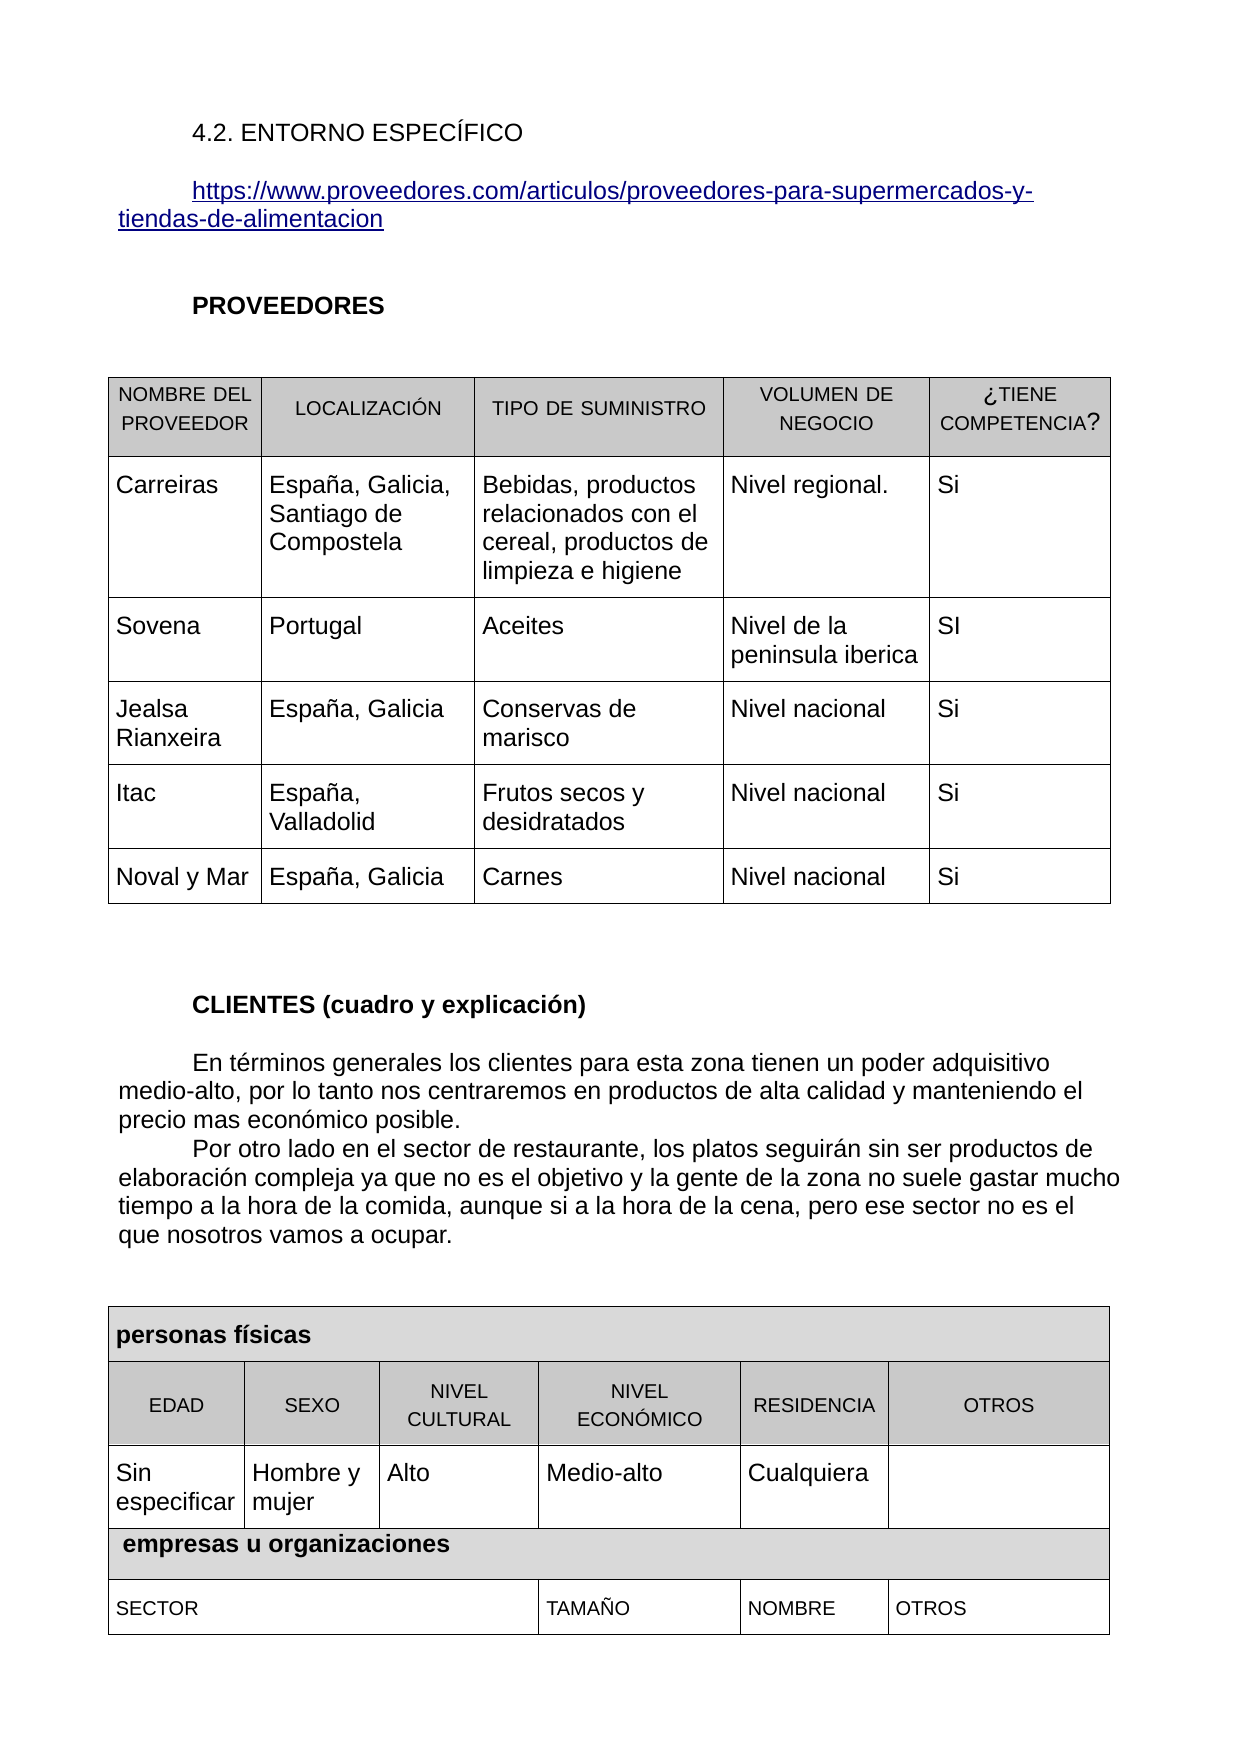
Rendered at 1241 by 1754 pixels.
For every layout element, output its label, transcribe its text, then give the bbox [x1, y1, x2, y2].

table_cell residencia [741, 1362, 888, 1444]
table_cell edad [109, 1362, 244, 1444]
table_cell Si [930, 682, 1110, 764]
table_header tipo de suministro [475, 378, 723, 456]
table_cell Hombre y mujer [245, 1446, 379, 1528]
table_cell Si [930, 765, 1110, 848]
table_cell [889, 1446, 1109, 1528]
table_cell Medio-alto [539, 1446, 740, 1528]
text https://www.proveedores.com/articulos/proveedores-para-supermercados-y-tiendas-de-alimentacion [118, 176, 1122, 233]
table_cell Nivel regional. [724, 457, 929, 597]
table_header volumen de negocio [724, 378, 929, 456]
table_cell Noval y Mar [109, 849, 261, 903]
table_cell España, Valladolid [262, 765, 474, 848]
table_header ¿tiene competencia? [930, 378, 1110, 456]
table_cell tamaño [539, 1580, 740, 1633]
table_cell nivel económico [539, 1362, 740, 1444]
text Por otro lado en el sector de restaurante, los platos seguirán sin ser productos de elaboración compleja ya que no es el objetivo y la gente de la zona no suele gastar mucho tiempo a la hora de la comida, aunque si a la hora de la cena, pero ese sector no es el que nosotros vamos a ocupar. [118, 1134, 1122, 1249]
text En términos generales los clientes para esta zona tienen un poder adquisitivo medio-alto, por lo tanto nos centraremos en productos de alta calidad y manteniendo el precio mas económico posible. [118, 1047, 1122, 1134]
table_cell sector [109, 1580, 538, 1633]
table_cell otros [889, 1362, 1109, 1444]
table_cell Sin especificar [109, 1446, 244, 1528]
table_cell Nivel de la peninsula iberica [724, 598, 929, 681]
table_cell Aceites [475, 598, 723, 681]
table_cell Portugal [262, 598, 474, 681]
table_cell Conservas de marisco [475, 682, 723, 764]
table_cell Frutos secos y desidratados [475, 765, 723, 848]
table_cell España, Galicia [262, 682, 474, 764]
table_cell Carnes [475, 849, 723, 903]
text 4.2. ENTORNO ESPECÍFICO [118, 118, 1122, 147]
table_cell Nivel nacional [724, 765, 929, 848]
table_cell SI [930, 598, 1110, 681]
table_cell empresas u organizaciones [109, 1529, 1109, 1579]
table_cell Sovena [109, 598, 261, 681]
table_cell Carreiras [109, 457, 261, 597]
table_cell Si [930, 849, 1110, 903]
table_cell Nivel nacional [724, 682, 929, 764]
table_cell Si [930, 457, 1110, 597]
table_cell España, Galicia, Santiago de Compostela [262, 457, 474, 597]
table_header localización [262, 378, 474, 456]
table_cell nombre [741, 1580, 888, 1633]
text PROVEEDORES [118, 291, 1122, 319]
table_header nombre del proveedor [109, 378, 261, 456]
table_cell Bebidas, productos relacionados con el cereal, productos de limpieza e higiene [475, 457, 723, 597]
table_cell sexo [245, 1362, 379, 1444]
table_cell Nivel nacional [724, 849, 929, 903]
table_cell nivel cultural [380, 1362, 538, 1444]
text CLIENTES (cuadro y explicación) [118, 990, 1122, 1019]
table_cell otros [889, 1580, 1109, 1633]
table_cell Itac [109, 765, 261, 848]
table_header personas físicas [109, 1307, 1109, 1361]
table_cell Cualquiera [741, 1446, 888, 1528]
table_cell Alto [380, 1446, 538, 1528]
table_cell Jealsa Rianxeira [109, 682, 261, 764]
table_cell España, Galicia [262, 849, 474, 903]
